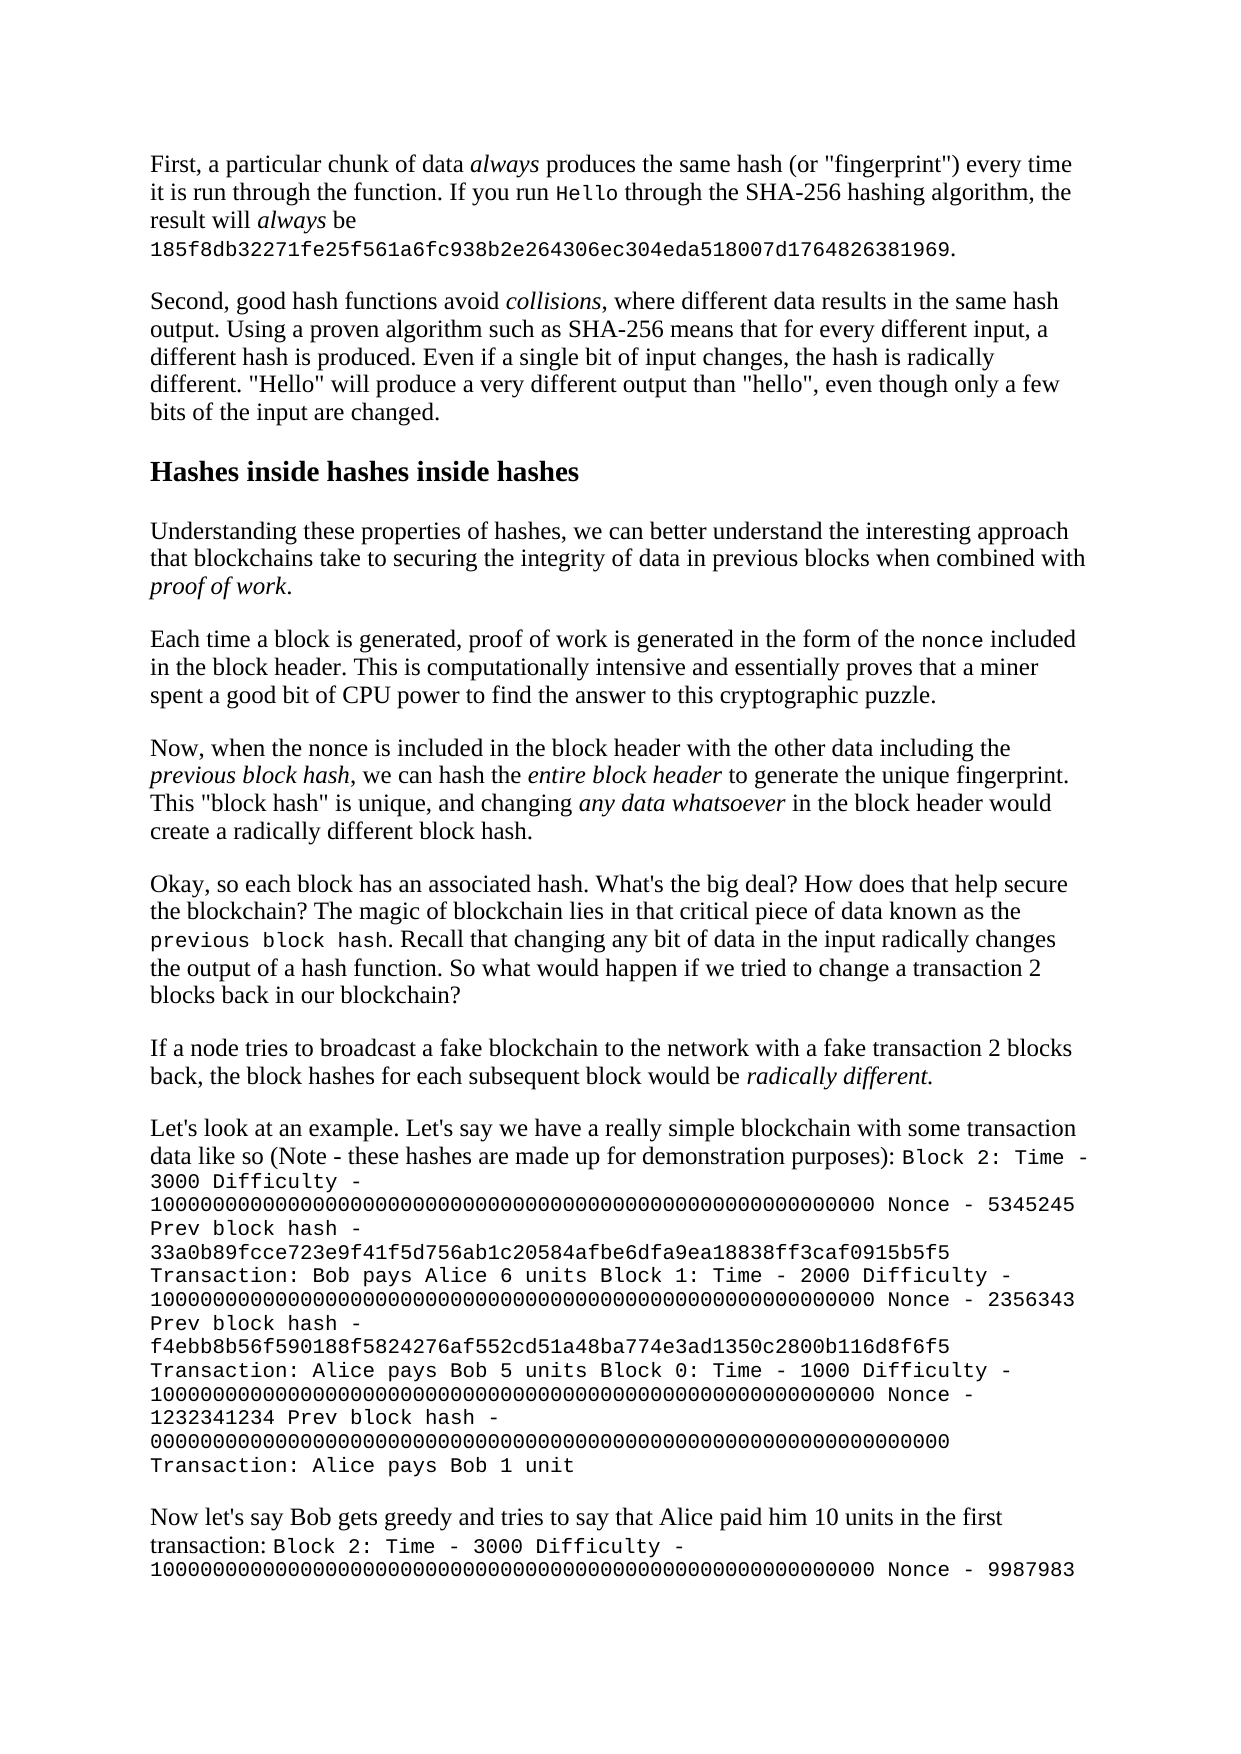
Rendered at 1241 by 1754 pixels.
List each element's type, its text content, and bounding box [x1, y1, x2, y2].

text Now let's say Bob gets greedy and tries to say that Alice paid him 10 units in the first transaction: Block 2: Time - 3000 Difficulty - 1000000000000000000000000000000000000000000000000000000000 Nonce - 9987983 [150, 1503, 1090, 1583]
text Second, good hash functions avoid collisions, where different data results in the same hash output. Using a proven algorithm such as SHA-256 means that for every different input, a different hash is produced. Even if a single bit of input changes, the hash is radically different. "Hello" will produce a very different output than "hello", even though only a few bits of the input are changed. [150, 287, 1090, 426]
subtitle Hashes inside hashes inside hashes [150, 455, 1090, 488]
text Okay, so each block has an associated hash. What's the big deal? How does that help secure the blockchain? The magic of blockchain lies in that critical piece of data known as the previous block hash. Recall that changing any bit of data in the input radically changes the output of a hash function. So what would happen if we tried to change a transaction 2 blocks back in our blockchain? [150, 870, 1090, 1009]
text Each time a block is generated, proof of work is generated in the form of the nonce included in the block header. This is computationally intensive and essentially proves that a miner spent a good bit of CPU power to find the answer to this cryptographic puzzle. [150, 625, 1090, 709]
text Now, when the nonce is included in the block header with the other data including the previous block hash, we can hash the entire block header to generate the unique fingerprint. This "block hash" is unique, and changing any data whatsoever in the block header would create a radically different block hash. [150, 734, 1090, 845]
text Let's look at an example. Let's say we have a really simple blockchain with some transaction data like so (Note - these hashes are made up for demonstration purposes): Block 2: Time - 3000 Difficulty - 1000000000000000000000000000000000000000000000000000000000 Nonce - 5345245 Prev block hash - 33a0b89fcce723e9f41f5d756ab1c20584afbe6dfa9ea18838ff3caf0915b5f5 Transaction: Bob pays Alice 6 units Block 1: Time - 2000 Difficulty - 1000000000000000000000000000000000000000000000000000000000 Nonce - 2356343 Prev block hash - f4ebb8b56f590188f5824276af552cd51a48ba774e3ad1350c2800b116d8f6f5 Transaction: Alice pays Bob 5 units Block 0: Time - 1000 Difficulty - 1000000000000000000000000000000000000000000000000000000000 Nonce - 1232341234 Prev block hash - 0000000000000000000000000000000000000000000000000000000000000000 Transaction: Alice pays Bob 1 unit [150, 1114, 1090, 1478]
text If a node tries to broadcast a fake blockchain to the network with a fake transaction 2 blocks back, the block hashes for each subsequent block would be radically different. [150, 1034, 1090, 1089]
text First, a particular chunk of data always produces the same hash (or "fingerprint") every time it is run through the function. If you run Hello through the SHA-256 hashing algorithm, the result will always be 185f8db32271fe25f561a6fc938b2e264306ec304eda518007d1764826381969. [150, 150, 1090, 262]
text Understanding these properties of hashes, we can better understand the interesting approach that blockchains take to securing the integrity of data in previous blocks when combined with proof of work. [150, 517, 1090, 600]
